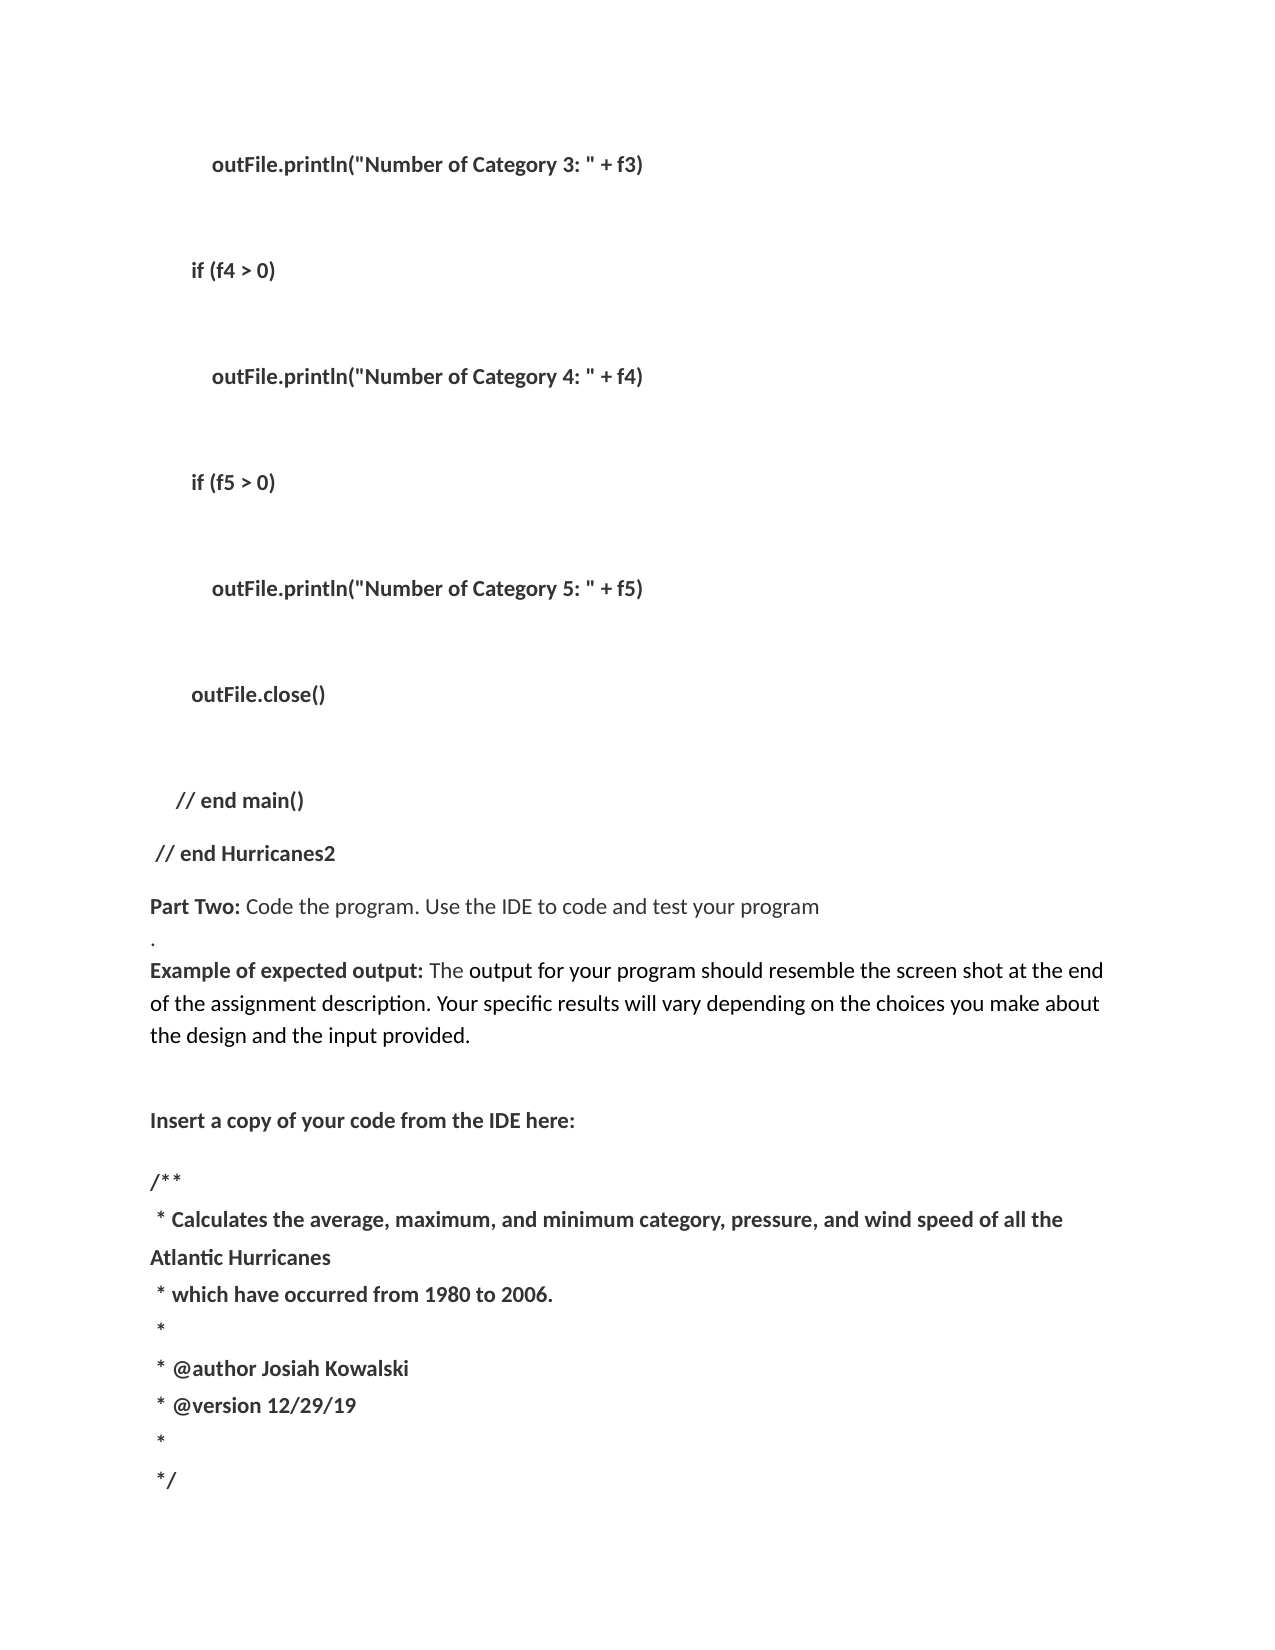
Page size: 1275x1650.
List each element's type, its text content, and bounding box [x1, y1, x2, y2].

text * @author Josiah Kowalski [150, 1345, 1125, 1382]
text * @version 12/29/19 [150, 1382, 1125, 1419]
text * [150, 1308, 1125, 1345]
text outFile.close() [150, 680, 1125, 708]
text Insert a copy of your code from the IDE here: [150, 1106, 1125, 1134]
text outFile.println("Number of Category 4: " + f4) [150, 362, 1125, 390]
text if (f5 > 0) [150, 468, 1125, 496]
text * Calculates the average, maximum, and minimum category, pressure, and wind speed of all the Atlantic Hurricanes [150, 1196, 1125, 1271]
text // end Hurricanes2 [150, 839, 1125, 867]
text /** [150, 1159, 1125, 1196]
text * [150, 1419, 1125, 1457]
text Part Two: Code the program. Use the IDE to code and test your program [150, 892, 1125, 920]
text . [150, 924, 1125, 952]
text outFile.println("Number of Category 3: " + f3) [150, 150, 1125, 178]
text Example of expected output: The output for your program should resemble the screen shot at the end of the assignment description. Your specific results will vary depending on the choices you make about the design and the input provided. [150, 957, 1125, 1049]
text */ [150, 1457, 1125, 1494]
text outFile.println("Number of Category 5: " + f5) [150, 574, 1125, 602]
text * which have occurred from 1980 to 2006. [150, 1271, 1125, 1308]
text if (f4 > 0) [150, 256, 1125, 284]
text // end main() [150, 786, 1125, 814]
